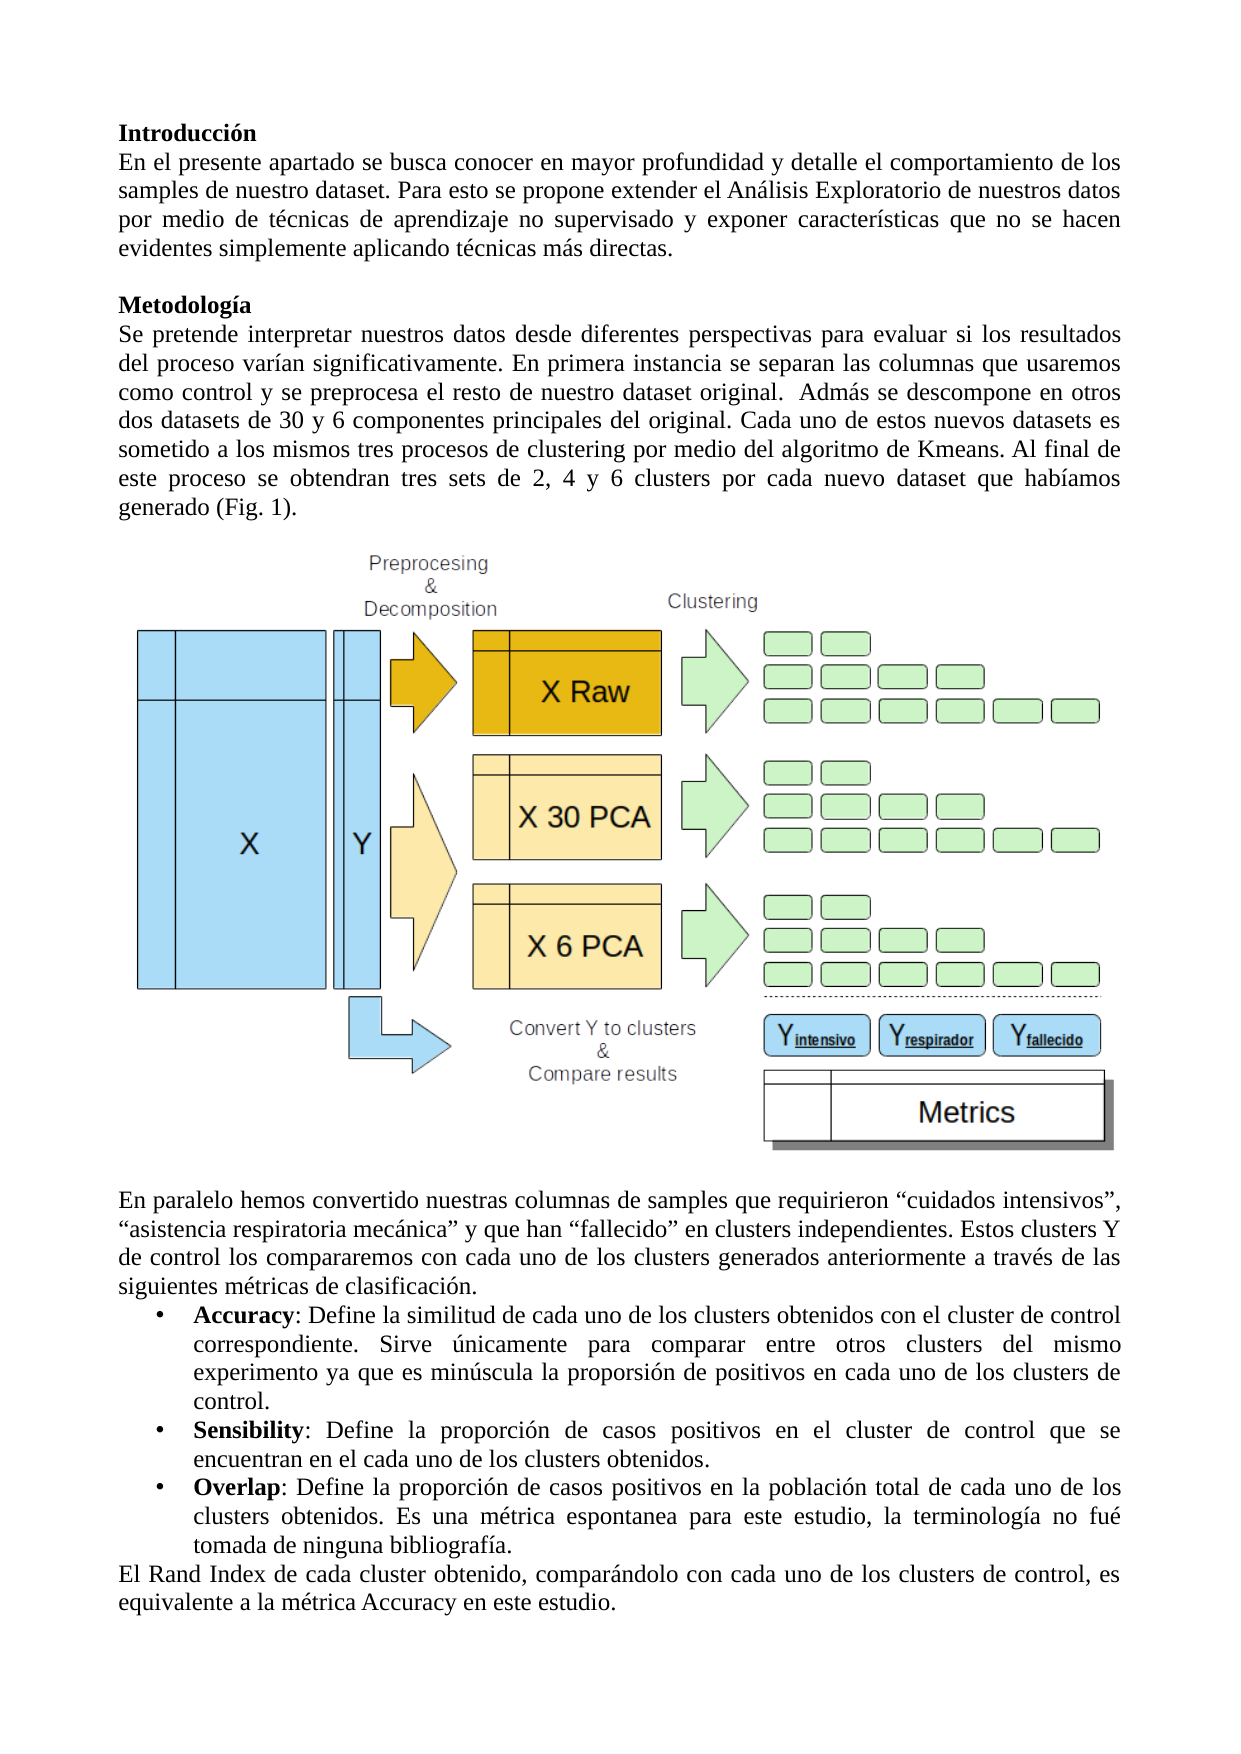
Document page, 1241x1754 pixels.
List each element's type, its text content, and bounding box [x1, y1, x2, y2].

list Sensibility: Define la proporción de casos positivos en el cluster de control que se encuentran en el cada uno de los clusters obtenidos. [156, 1415, 1122, 1472]
list Overlap: Define la proporción de casos positivos en la población total de cada uno de los clusters obtenidos. Es una métrica espontanea para este estudio, la terminología no fué tomada de ninguna bibliografía. [156, 1472, 1122, 1559]
text Introducción [118, 118, 1122, 147]
text Se pretende interpretar nuestros datos desde diferentes perspectivas para evaluar si los resultados del proceso varían significativamente. En primera instancia se separan las columnas que usaremos como control y se preprocesa el resto de nuestro dataset original. Admás se descompone en otros dos datasets de 30 y 6 componentes principales del original. Cada uno de estos nuevos datasets es sometido a los mismos tres procesos de clustering por medio del algoritmo de Kmeans. Al final de este proceso se obtendran tres sets de 2, 4 y 6 clusters por cada nuevo dataset que habíamos generado (Fig. 1). [118, 319, 1122, 521]
text Metodología [118, 291, 1122, 319]
text El Rand Index de cada cluster obtenido, comparándolo con cada uno de los clusters de control, es equivalente a la métrica Accuracy en este estudio. [118, 1559, 1122, 1616]
list Accuracy: Define la similitud de cada uno de los clusters obtenidos con el cluster de control correspondiente. Sirve únicamente para comparar entre otros clusters del mismo experimento ya que es minúscula la proporsión de positivos en cada uno de los clusters de control. [156, 1300, 1122, 1415]
text En el presente apartado se busca conocer en mayor profundidad y detalle el comportamiento de los samples de nuestro dataset. Para esto se propone extender el Análisis Exploratorio de nuestros datos por medio de técnicas de aprendizaje no supervisado y exponer características que no se hacen evidentes simplemente aplicando técnicas más directas. [118, 147, 1122, 262]
text En paralelo hemos convertido nuestras columnas de samples que requirieron “cuidados intensivos”, “asistencia respiratoria mecánica” y que han “fallecido” en clusters independientes. Estos clusters Y de control los compararemos con cada uno de los clusters generados anteriormente a través de las siguientes métricas de clasificación. [118, 1185, 1122, 1300]
picture [118, 549, 1123, 1157]
